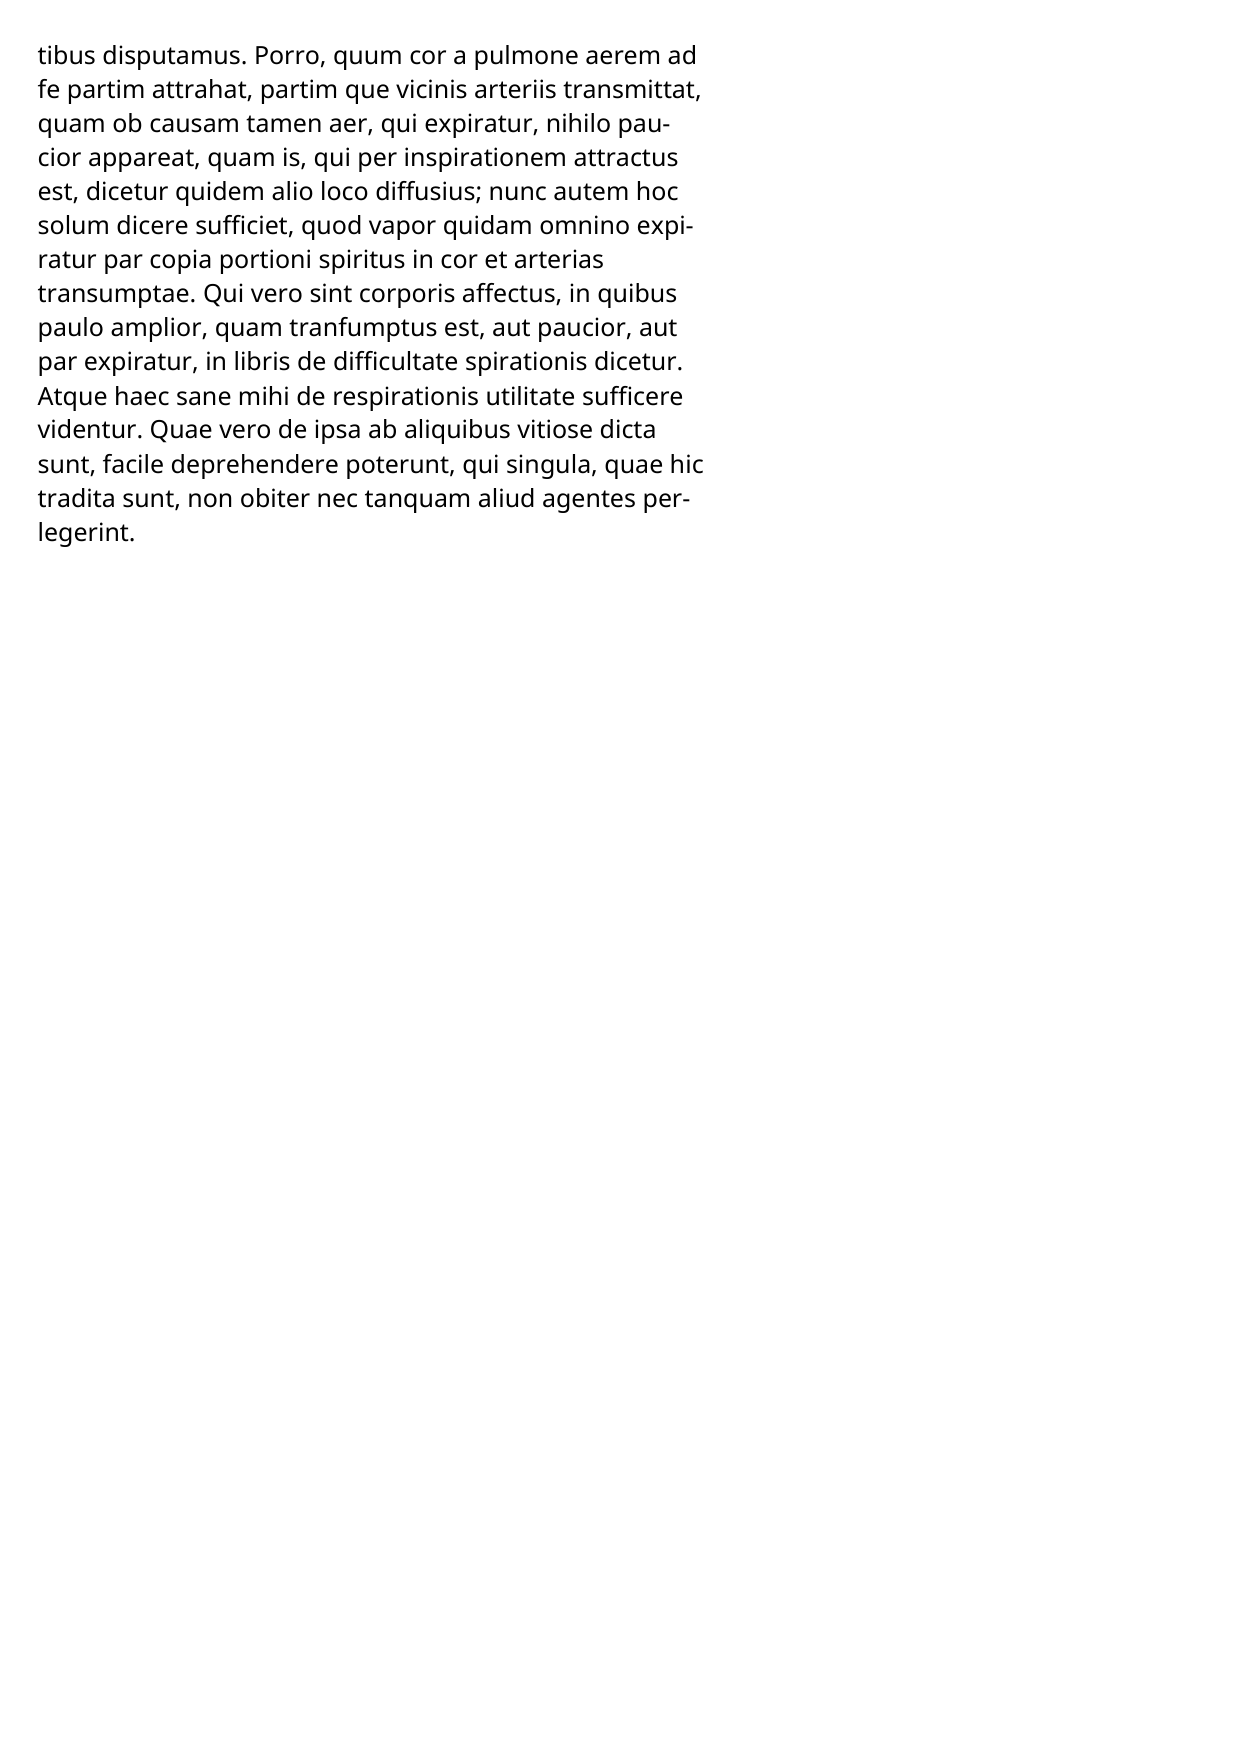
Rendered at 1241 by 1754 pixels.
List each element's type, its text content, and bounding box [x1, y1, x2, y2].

text tibus disputamus. Porro, quum cor a pulmone aerem ad fe partim attrahat, partim que vicinis arteriis transmittat, quam ob causam tamen aer, qui expiratur, nihilo pau- cior appareat, quam is, qui per inspirationem attractus est, dicetur quidem alio loco diffusius; nunc autem hoc solum dicere sufficiet, quod vapor quidam omnino expi- ratur par copia portioni spiritus in cor et arterias transumptae. Qui vero sint corporis affectus, in quibus paulo amplior, quam tranfumptus est, aut paucior, aut par expiratur, in libris de difficultate spirationis dicetur. Atque haec sane mihi de respirationis utilitate sufficere videntur. Quae vero de ipsa ab aliquibus vitiose dicta sunt, facile deprehendere poterunt, qui singula, quae hic tradita sunt, non obiter nec tanquam aliud agentes per- legerint. [37, 37, 1203, 548]
